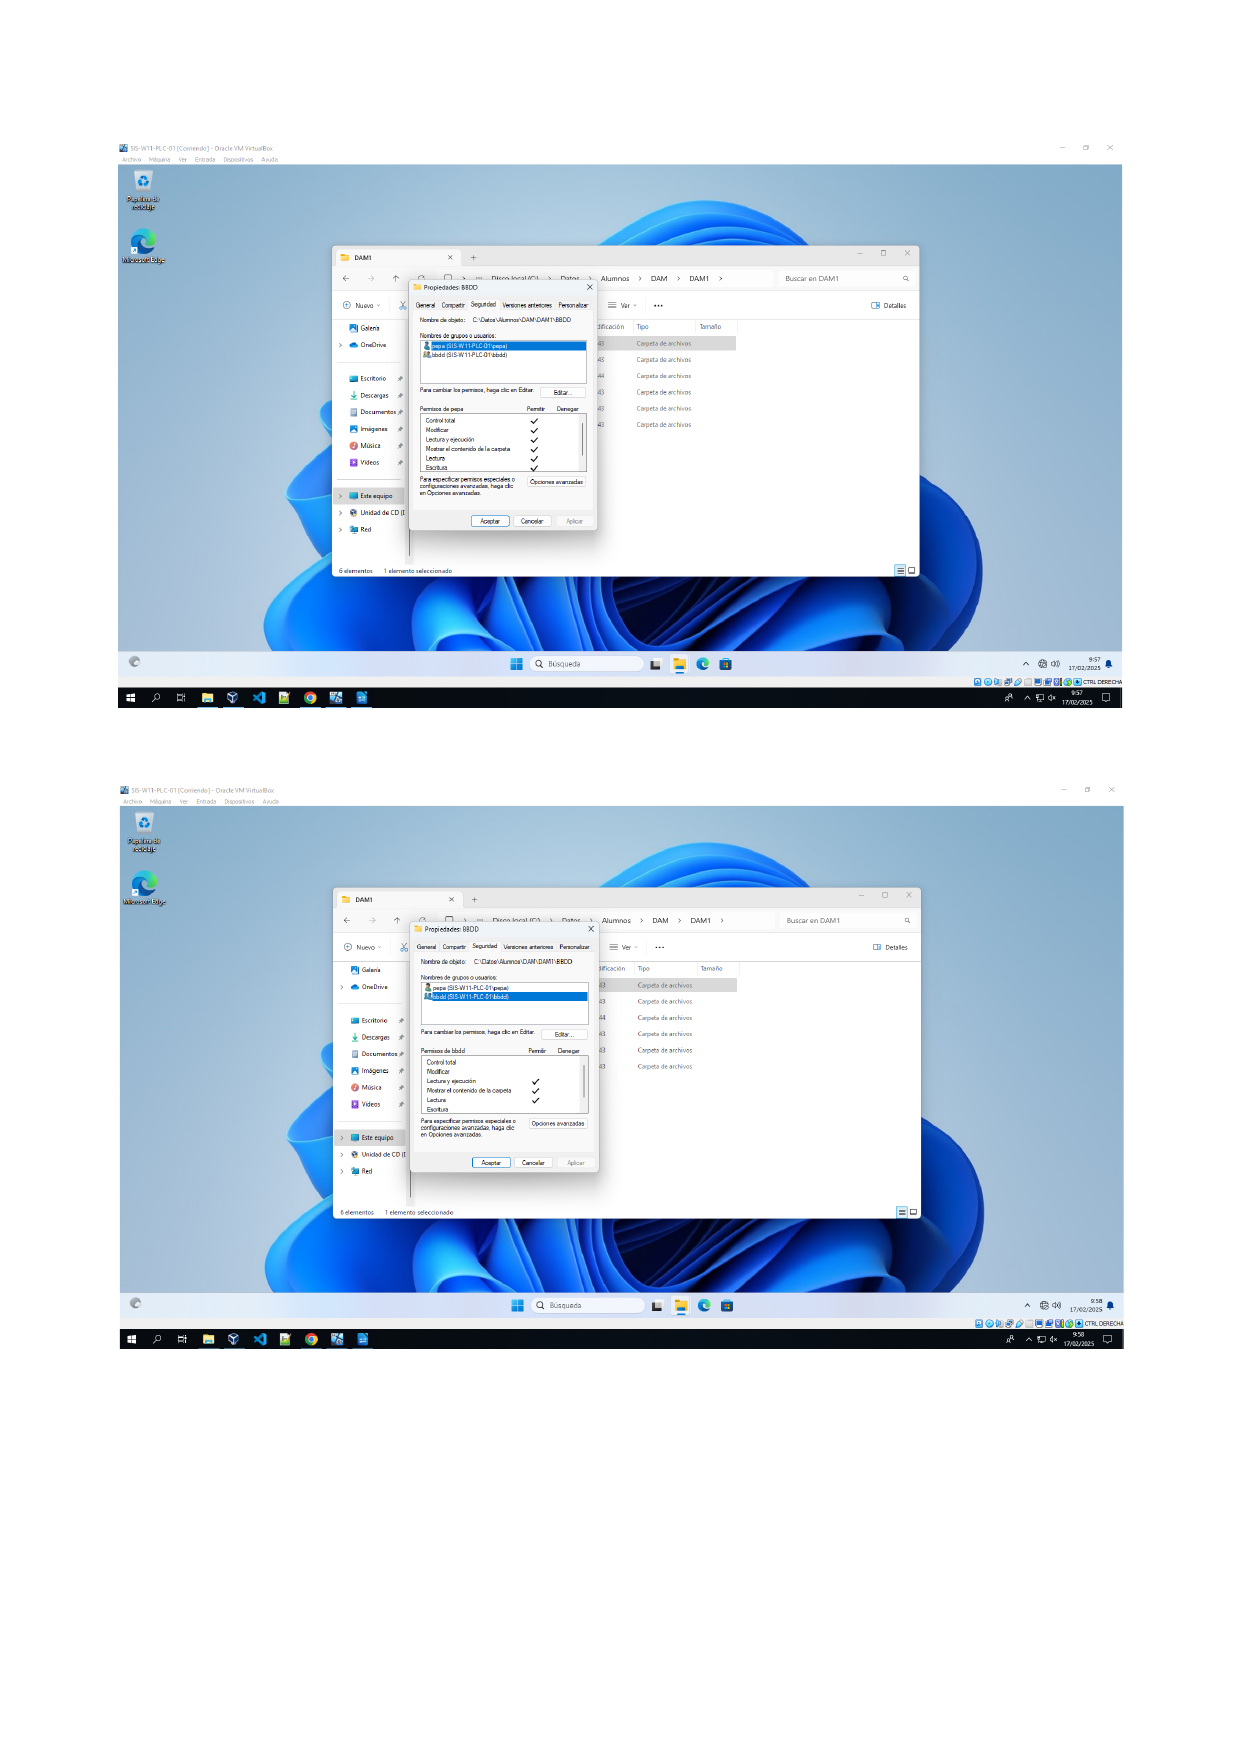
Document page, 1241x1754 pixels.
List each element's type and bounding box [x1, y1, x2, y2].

picture [118, 143, 1123, 708]
picture [119, 784, 1124, 1349]
